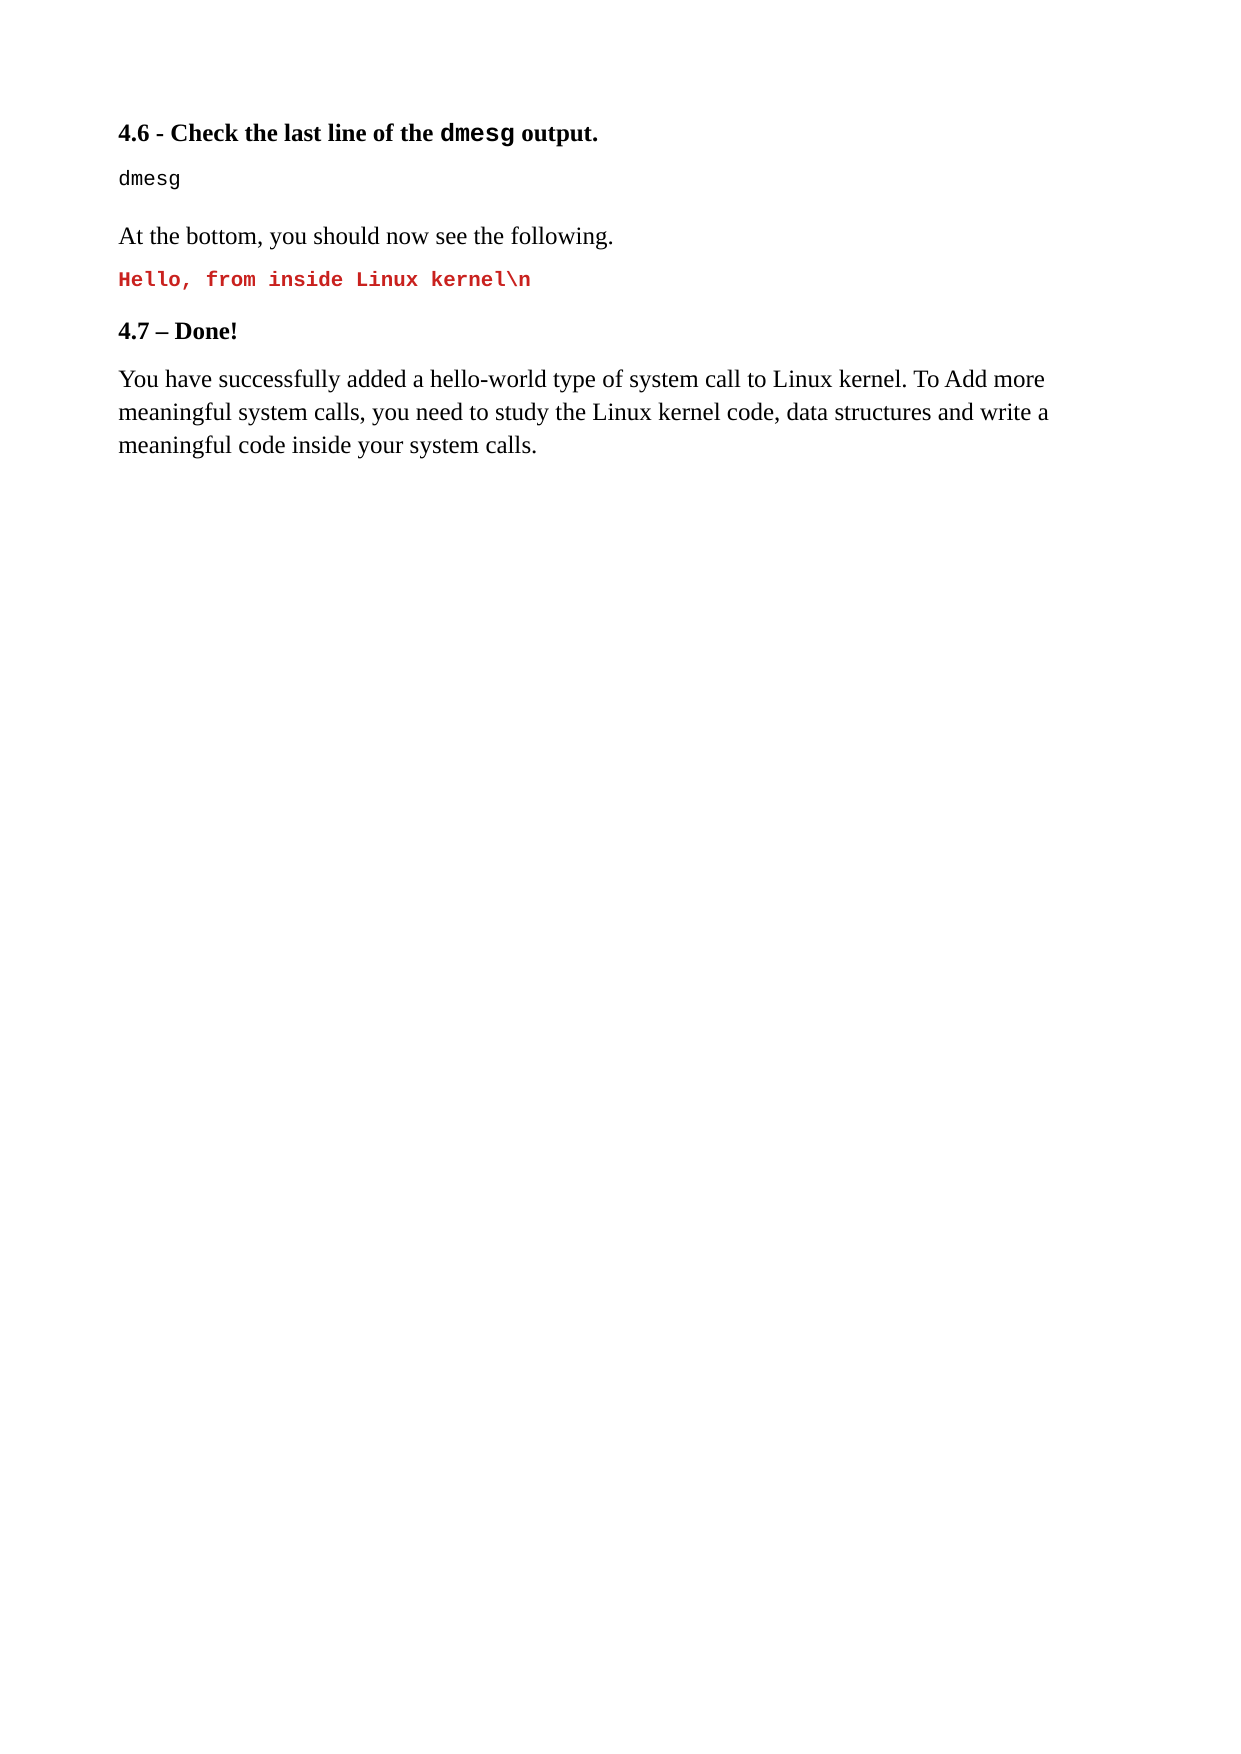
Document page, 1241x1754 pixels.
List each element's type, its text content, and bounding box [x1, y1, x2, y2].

text You have successfully added a hello-world type of system call to Linux kernel. To Add more meaningful system calls, you need to study the Linux kernel code, data structures and write a meaningful code inside your system calls. [118, 364, 1122, 458]
text 4.6 - Check the last line of the dmesg output. [118, 118, 1122, 149]
text 4.7 – Done! [118, 316, 1122, 345]
text dmesg [118, 168, 1122, 192]
text At the bottom, you should now see the following. [118, 221, 1122, 250]
text Hello, from inside Linux kernel\n [118, 269, 1122, 292]
